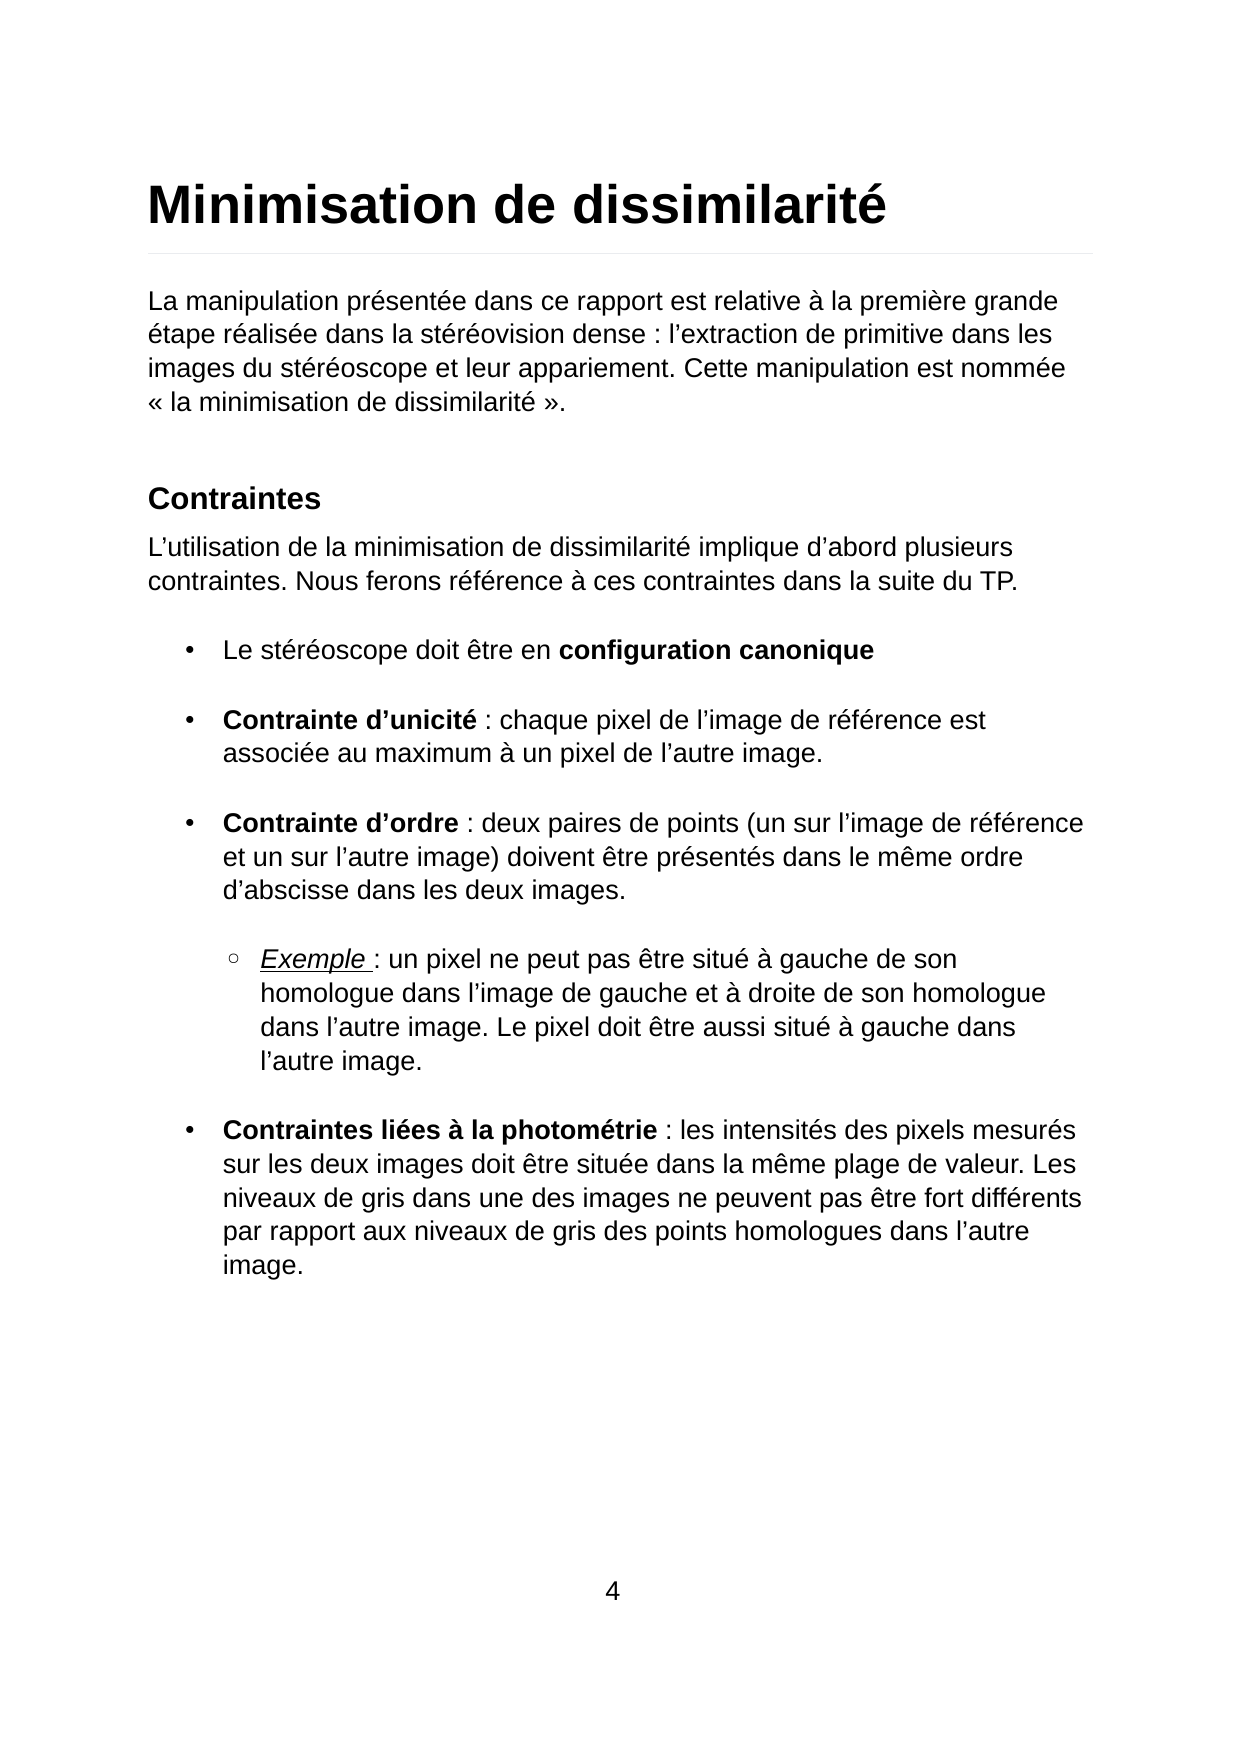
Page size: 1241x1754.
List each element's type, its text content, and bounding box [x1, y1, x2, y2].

list Contrainte d’unicité : chaque pixel de l’image de référence est associée au maximum à un pixel de l’autre image. [185, 704, 1093, 769]
list Exemple : un pixel ne peut pas être situé à gauche de son homologue dans l’image de gauche et à droite de son homologue dans l’autre image. Le pixel doit être aussi situé à gauche dans l’autre image. [223, 943, 1093, 1076]
subtitle Minimisation de dissimilarité [148, 173, 1093, 253]
text La manipulation présentée dans ce rapport est relative à la première grande étape réalisée dans la stéréovision dense : l’extraction de primitive dans les images du stéréoscope et leur appariement. Cette manipulation est nommée « la minimisation de dissimilarité ». [148, 285, 1093, 417]
list Le stéréoscope doit être en configuration canonique [185, 634, 1093, 666]
list Contraintes liées à la photométrie : les intensités des pixels mesurés sur les deux images doit être située dans la même plage de valeur. Les niveaux de gris dans une des images ne peuvent pas être fort différents par rapport aux niveaux de gris des points homologues dans l’autre image. [185, 1114, 1093, 1280]
text Contraintes [148, 480, 1093, 516]
text L’utilisation de la minimisation de dissimilarité implique d’abord plusieurs contraintes. Nous ferons référence à ces contraintes dans la suite du TP. [148, 531, 1093, 596]
list Contrainte d’ordre : deux paires de points (un sur l’image de référence et un sur l’autre image) doivent être présentés dans le même ordre d’abscisse dans les deux images. [185, 807, 1093, 906]
